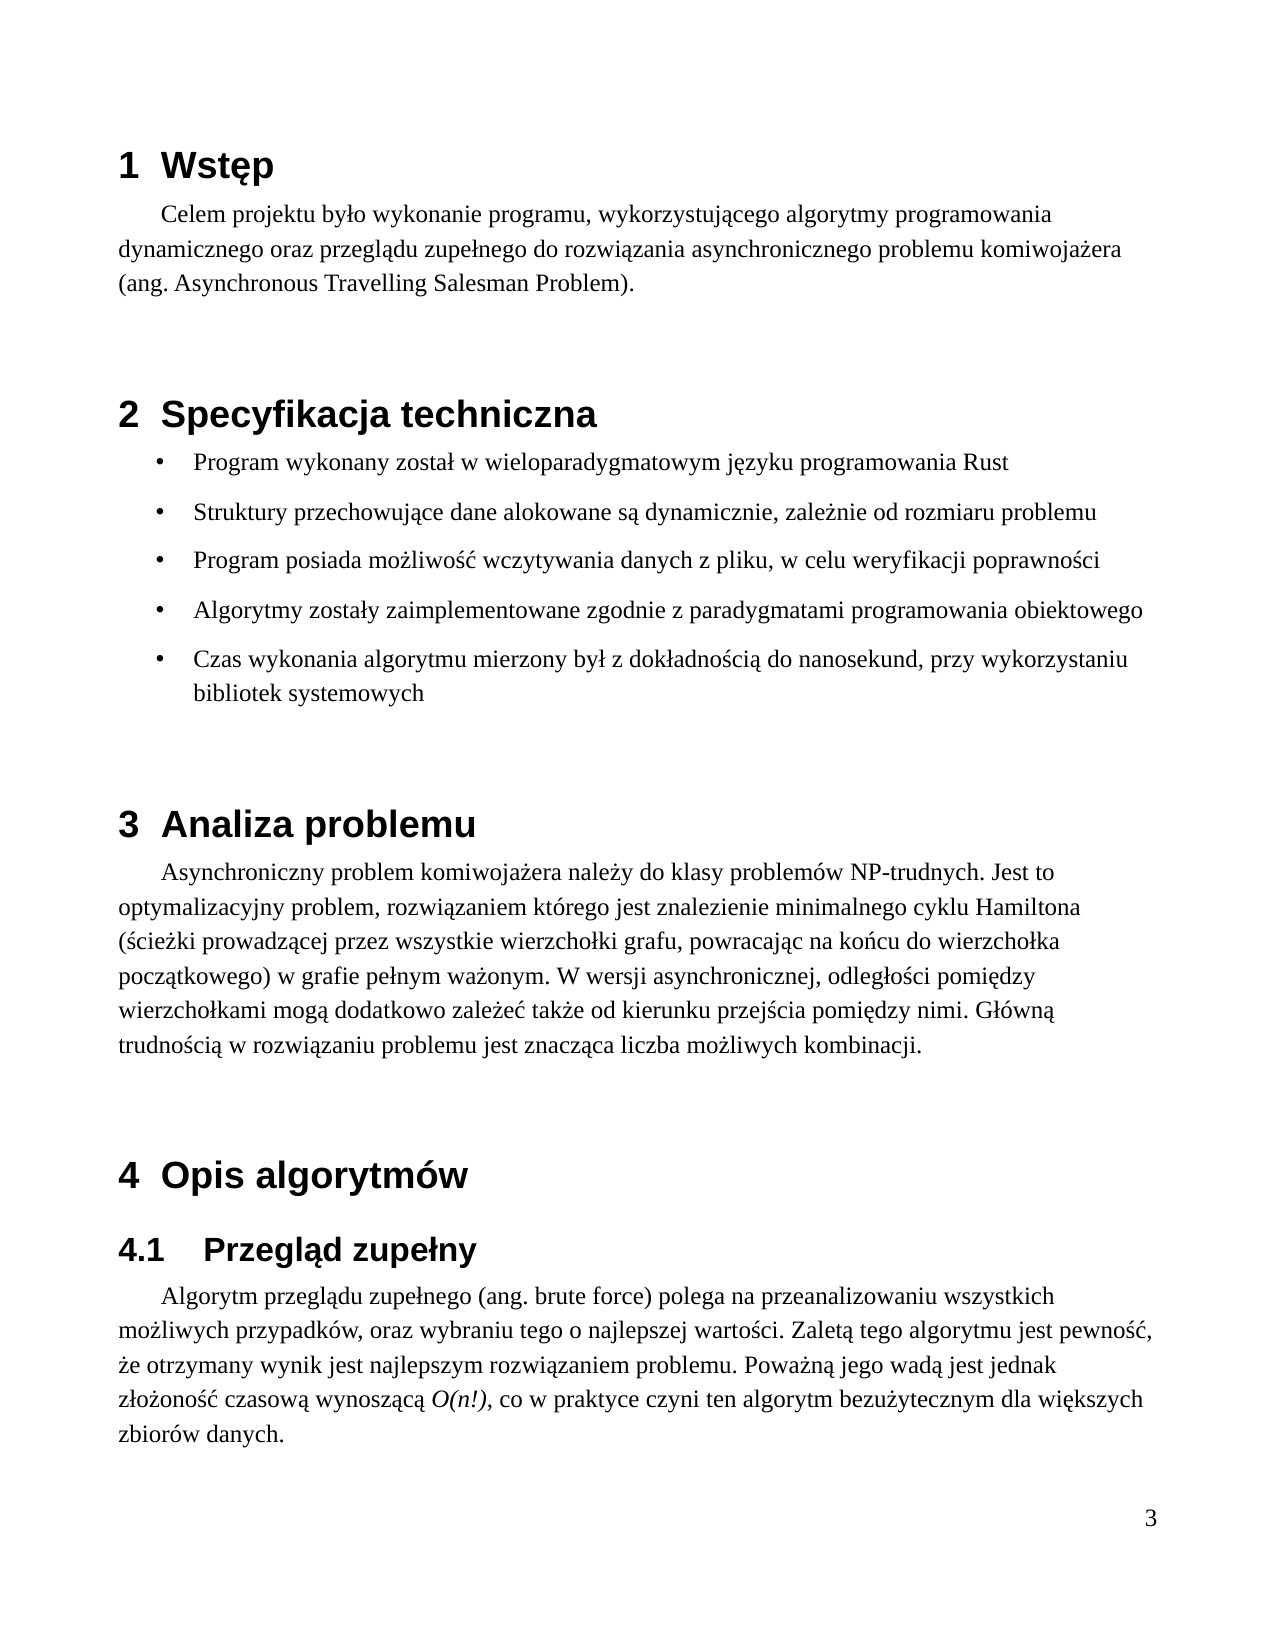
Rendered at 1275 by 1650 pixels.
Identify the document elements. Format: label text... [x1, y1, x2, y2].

list Program posiada możliwość wczytywania danych z pliku, w celu weryfikacji poprawności [156, 546, 1157, 574]
list Czas wykonania algorytmu mierzony był z dokładnością do nanosekund, przy wykorzystaniu bibliotek systemowych [156, 644, 1157, 707]
list Program wykonany został w wieloparadygmatowym języku programowania Rust [156, 447, 1157, 476]
subtitle Przegląd zupełny [118, 1230, 1157, 1269]
subtitle Specyfikacja techniczna [118, 391, 1157, 435]
text Asynchroniczny problem komiwojażera należy do klasy problemów NP-trudnych. Jest to optymalizacyjny problem, rozwiązaniem którego jest znalezienie minimalnego cyklu Hamiltona (ścieżki prowadzącej przez wszystkie wierzchołki grafu, powracając na końcu do wierzchołka początkowego) w grafie pełnym ważonym. W wersji asynchronicznej, odległości pomiędzy wierzchołkami mogą dodatkowo zależeć także od kierunku przejścia pomiędzy nimi. Główną trudnością w rozwiązaniu problemu jest znacząca liczba możliwych kombinacji. [118, 857, 1157, 1059]
subtitle Wstęp [118, 143, 1157, 187]
list Algorytmy zostały zaimplementowane zgodnie z paradygmatami programowania obiektowego [156, 595, 1157, 623]
text Algorytm przeglądu zupełnego (ang. brute force) polega na przeanalizowaniu wszystkich możliwych przypadków, oraz wybraniu tego o najlepszej wartości. Zaletą tego algorytmu jest pewność, że otrzymany wynik jest najlepszym rozwiązaniem problemu. Poważną jego wadą jest jednak złożoność czasową wynoszącą O(n!), co w praktyce czyni ten algorytm bezużytecznym dla większych zbiorów danych. [118, 1281, 1157, 1448]
text Celem projektu było wykonanie programu, wykorzystującego algorytmy programowania dynamicznego oraz przeglądu zupełnego do rozwiązania asynchronicznego problemu komiwojażera (ang. Asynchronous Travelling Salesman Problem). [118, 199, 1157, 297]
list Struktury przechowujące dane alokowane są dynamicznie, zależnie od rozmiaru problemu [156, 497, 1157, 525]
subtitle Opis algorytmów [118, 1153, 1157, 1197]
subtitle Analiza problemu [118, 801, 1157, 845]
